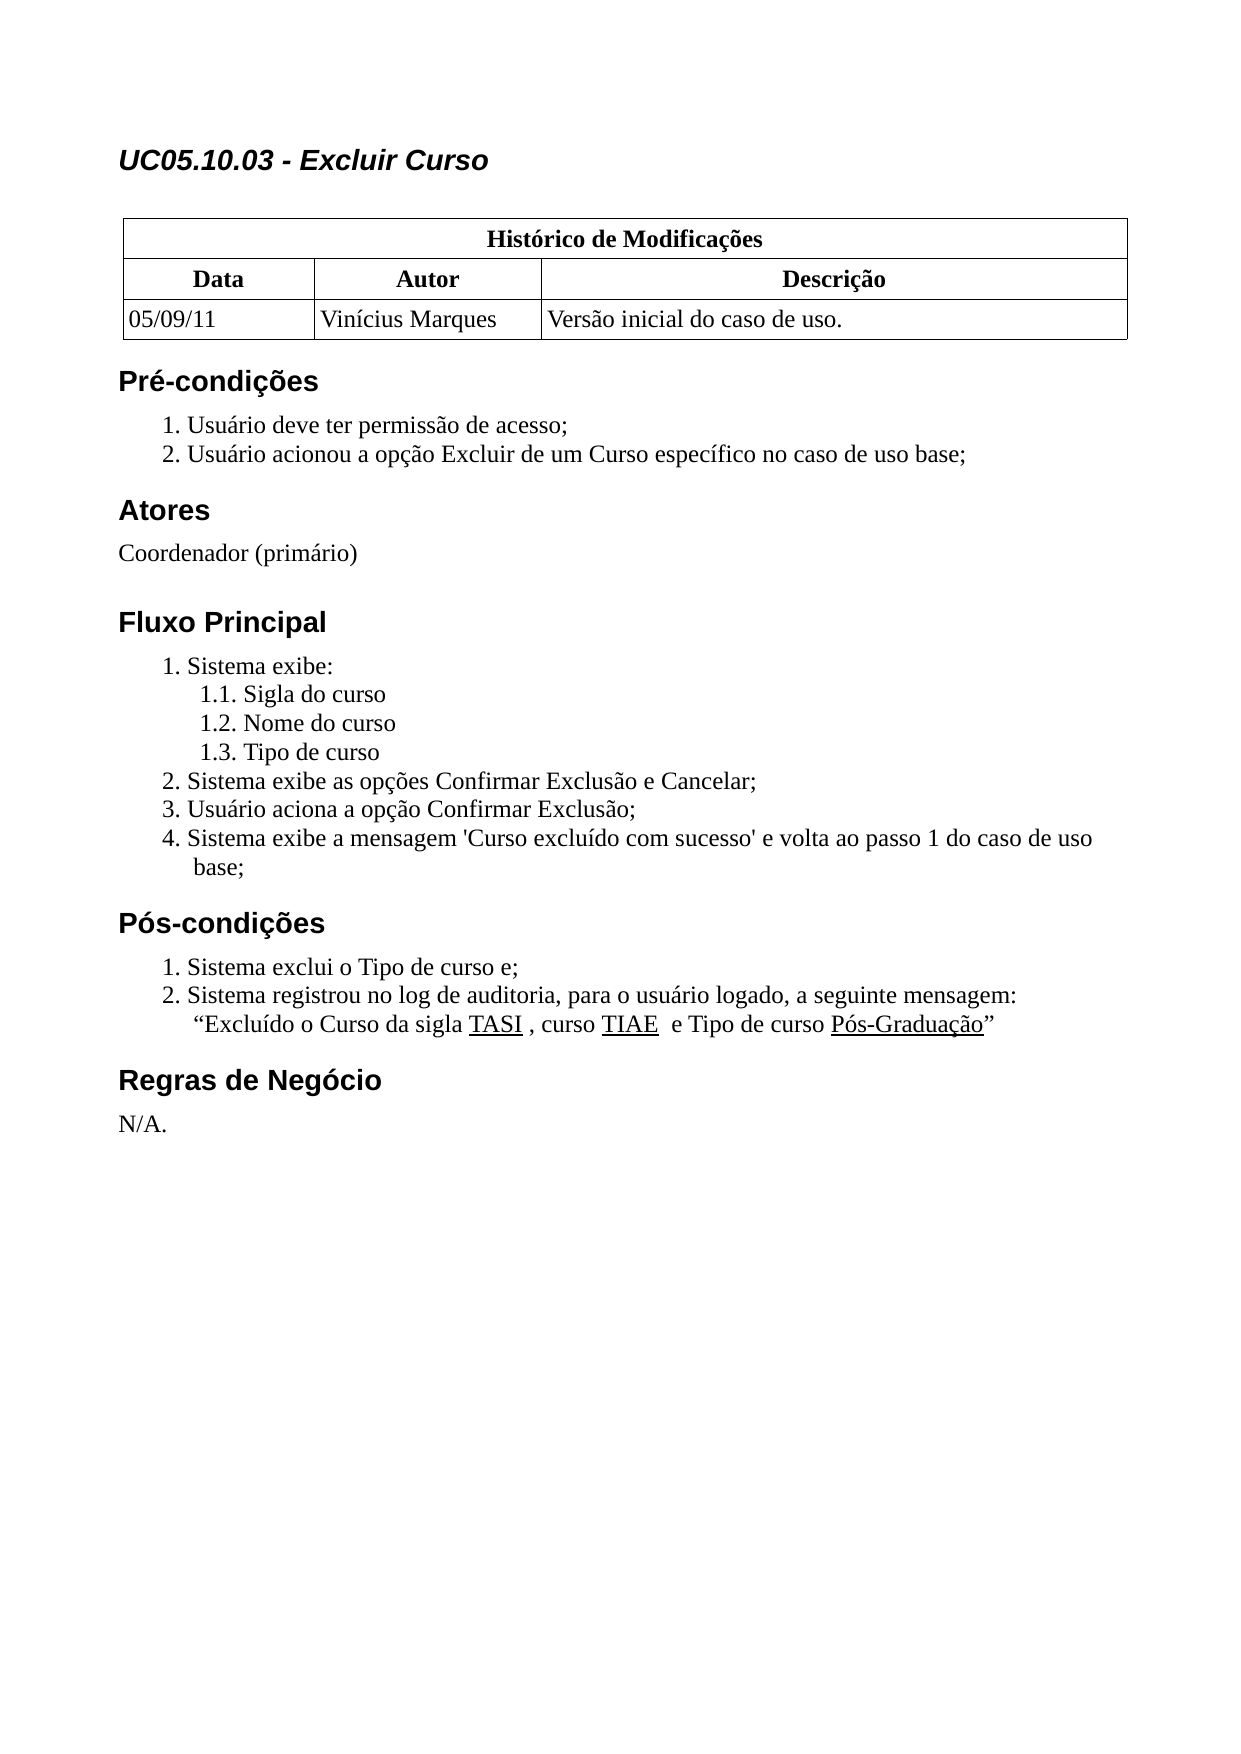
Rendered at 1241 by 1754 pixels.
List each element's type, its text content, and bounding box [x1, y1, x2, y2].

list Nome do curso [193, 708, 1122, 737]
table_cell Data [124, 259, 314, 298]
list Sistema exclui o Tipo de curso e; [156, 952, 1122, 981]
table_cell Autor [315, 259, 541, 298]
list Usuário acionou a opção Excluir de um Curso específico no caso de uso base; [156, 439, 1122, 467]
subtitle Fluxo Principal [118, 605, 1122, 638]
list Sigla do curso [193, 679, 1122, 708]
list Sistema exibe a mensagem 'Curso excluído com sucesso' e volta ao passo 1 do caso de uso base; [156, 823, 1122, 881]
table_header Histórico de Modificações [124, 219, 1127, 258]
table_cell Vinícius Marques [315, 300, 541, 339]
subtitle Regras de Negócio [118, 1063, 1122, 1097]
table_cell 05/09/11 [124, 300, 314, 339]
list Tipo de curso [193, 737, 1122, 766]
text Coordenador (primário) [118, 538, 1122, 567]
list Usuário deve ter permissão de acesso; [156, 410, 1122, 439]
subtitle Pós-condições [118, 906, 1122, 939]
table_cell Versão inicial do caso de uso. [542, 300, 1127, 339]
list Sistema exibe as opções Confirmar Exclusão e Cancelar; [156, 766, 1122, 794]
list Sistema exibe: [156, 651, 1122, 679]
subtitle Pré-condições [118, 364, 1122, 397]
subtitle Atores [118, 492, 1122, 526]
table_cell Descrição [542, 259, 1127, 298]
subtitle UC05.10.03 - Excluir Curso [118, 143, 1122, 177]
list Sistema registrou no log de auditoria, para o usuário logado, a seguinte mensagem: “Excluído o Curso da sigla TASI , curso TIAE e Tipo de curso Pós-Graduação” [156, 981, 1122, 1038]
text N/A. [118, 1109, 1122, 1138]
list Usuário aciona a opção Confirmar Exclusão; [156, 794, 1122, 823]
